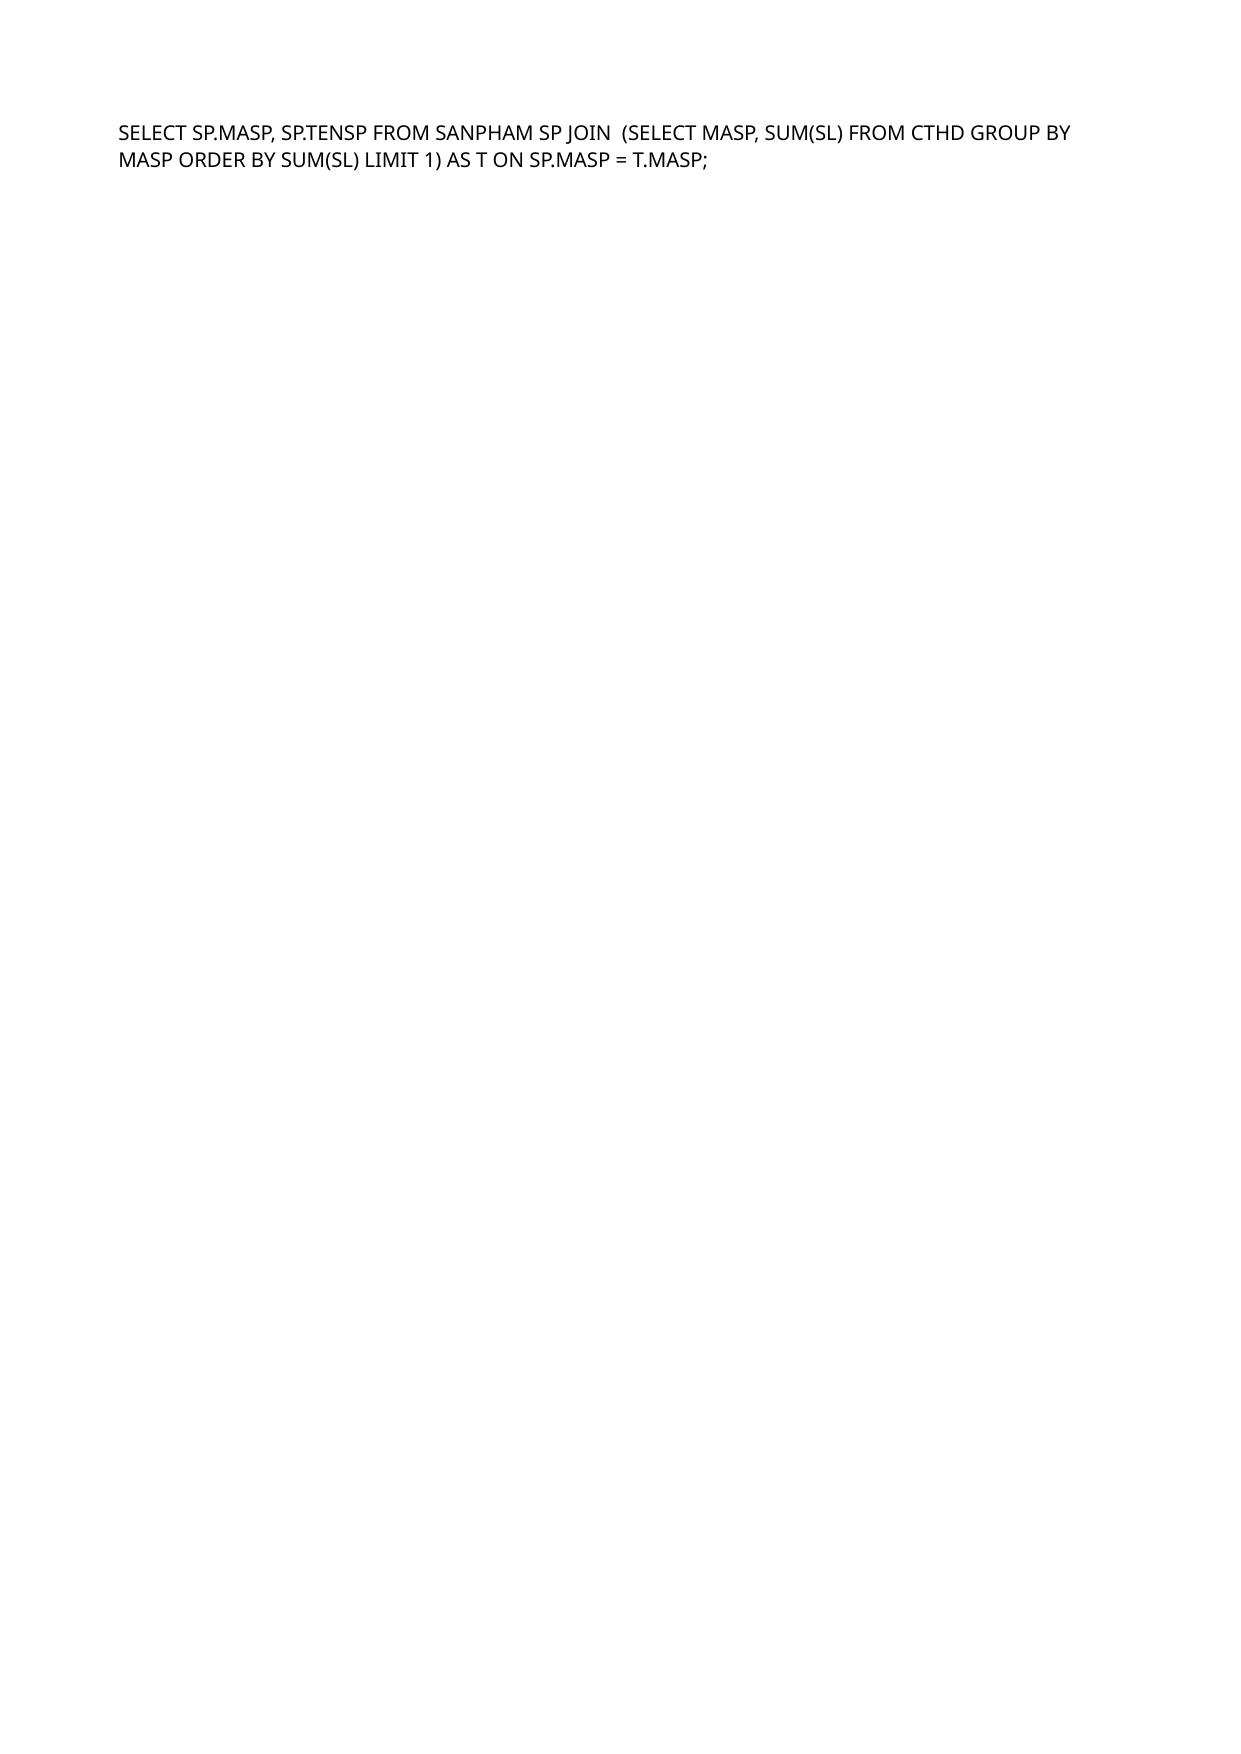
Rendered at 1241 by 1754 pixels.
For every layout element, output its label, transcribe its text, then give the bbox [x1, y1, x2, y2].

text SELECT SP.MASP, SP.TENSP FROM SANPHAM SP JOIN (SELECT MASP, SUM(SL) FROM CTHD GROUP BY MASP ORDER BY SUM(SL) LIMIT 1) AS T ON SP.MASP = T.MASP; [118, 118, 1122, 173]
